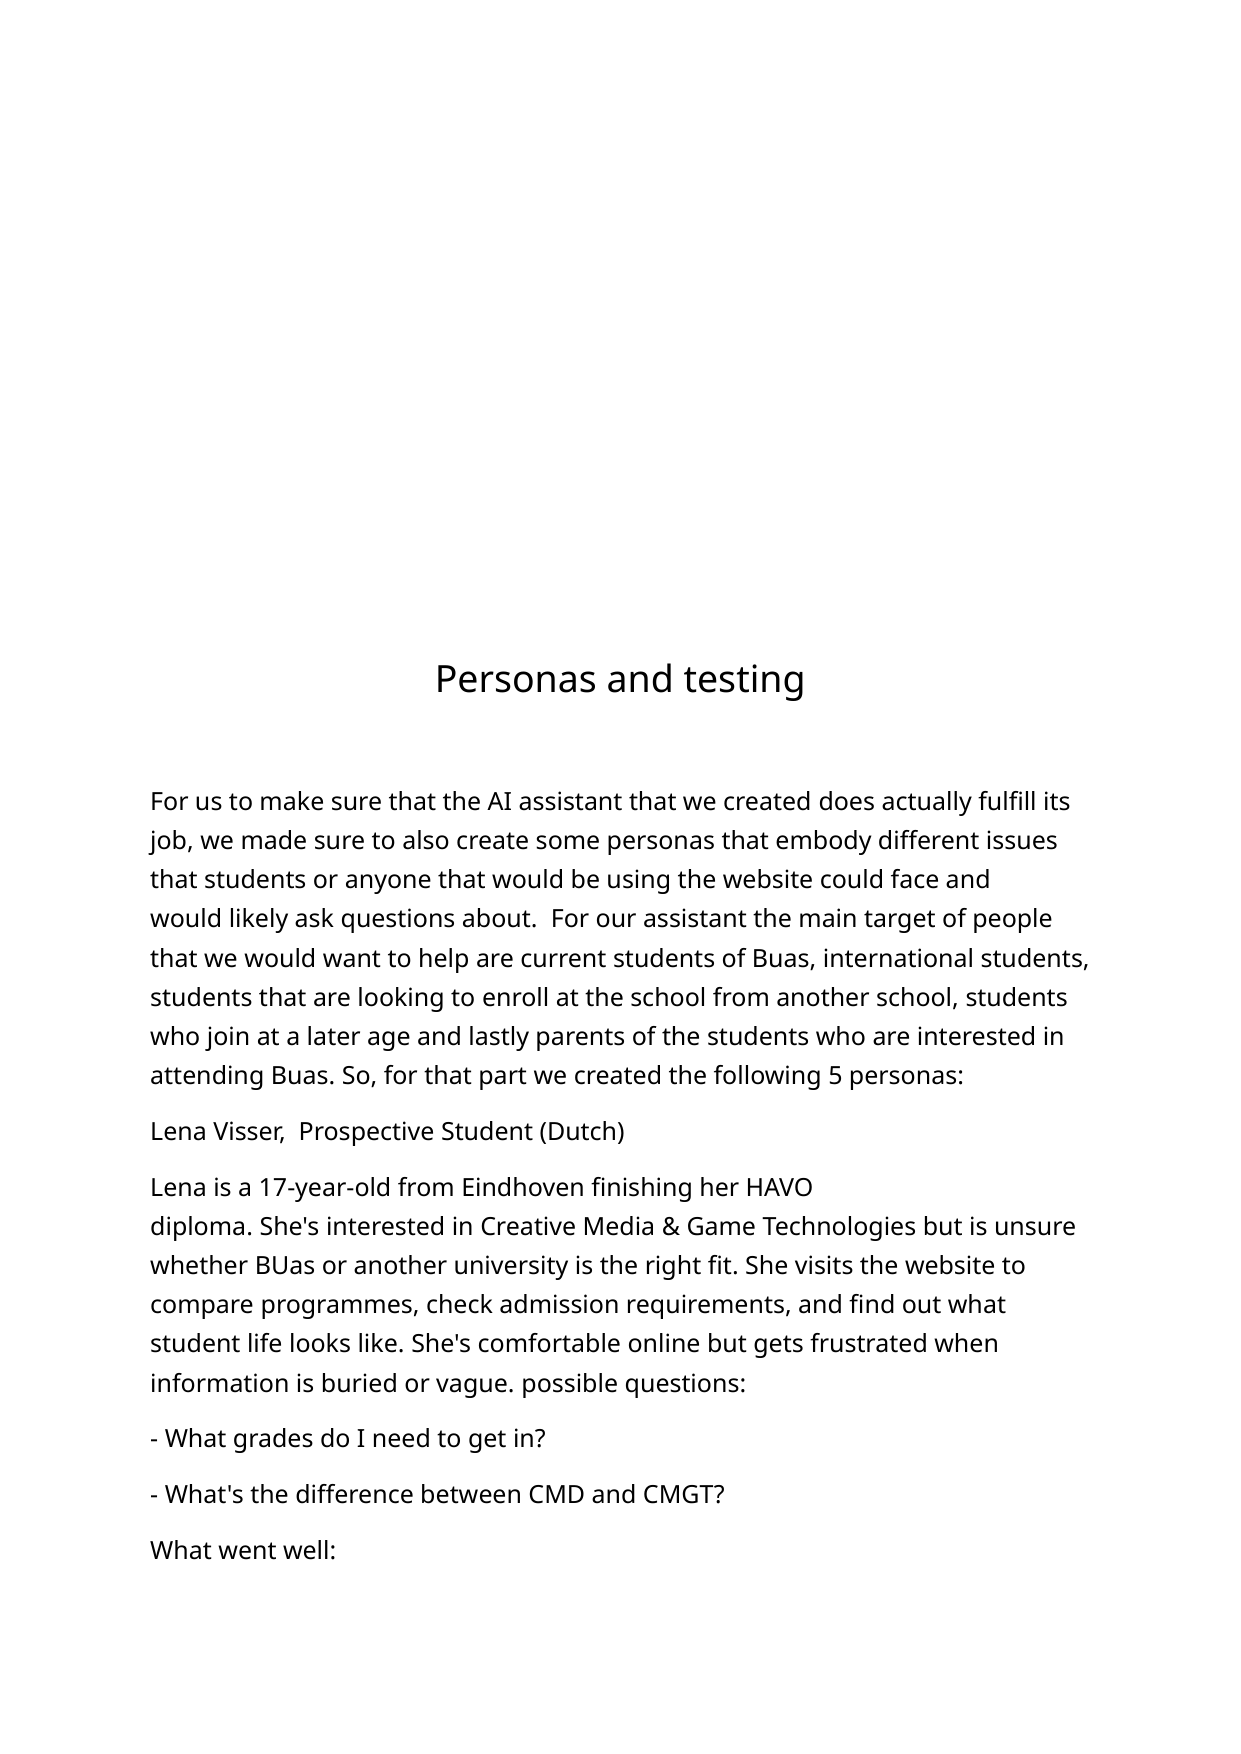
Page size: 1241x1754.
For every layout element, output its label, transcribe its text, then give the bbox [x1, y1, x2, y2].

text For us to make sure that the AI assistant that we created does actually fulfill its job, we made sure to also create some personas that embody different issues that students or anyone that would be using the website could face and would likely ask questions about. For our assistant the main target of people that we would want to help are current students of Buas, international students, students that are looking to enroll at the school from another school, students who join at a later age and lastly parents of the students who are interested in attending Buas. So, for that part we created the following 5 personas: [150, 784, 1090, 1092]
text - What grades do I need to get in? [150, 1421, 1090, 1455]
text Lena is a 17-year-old from Eindhoven finishing her HAVO diploma. She's interested in Creative Media & Game Technologies but is unsure whether BUas or another university is the right fit. She visits the website to compare programmes, check admission requirements, and find out what student life looks like. She's comfortable online but gets frustrated when information is buried or vague. possible questions: [150, 1169, 1090, 1399]
text - What's the difference between CMD and CMGT? [150, 1477, 1090, 1511]
text Lena Visser, Prospective Student (Dutch) [150, 1114, 1090, 1148]
text Personas and testing [150, 652, 1090, 703]
text What went well: [150, 1533, 1090, 1567]
